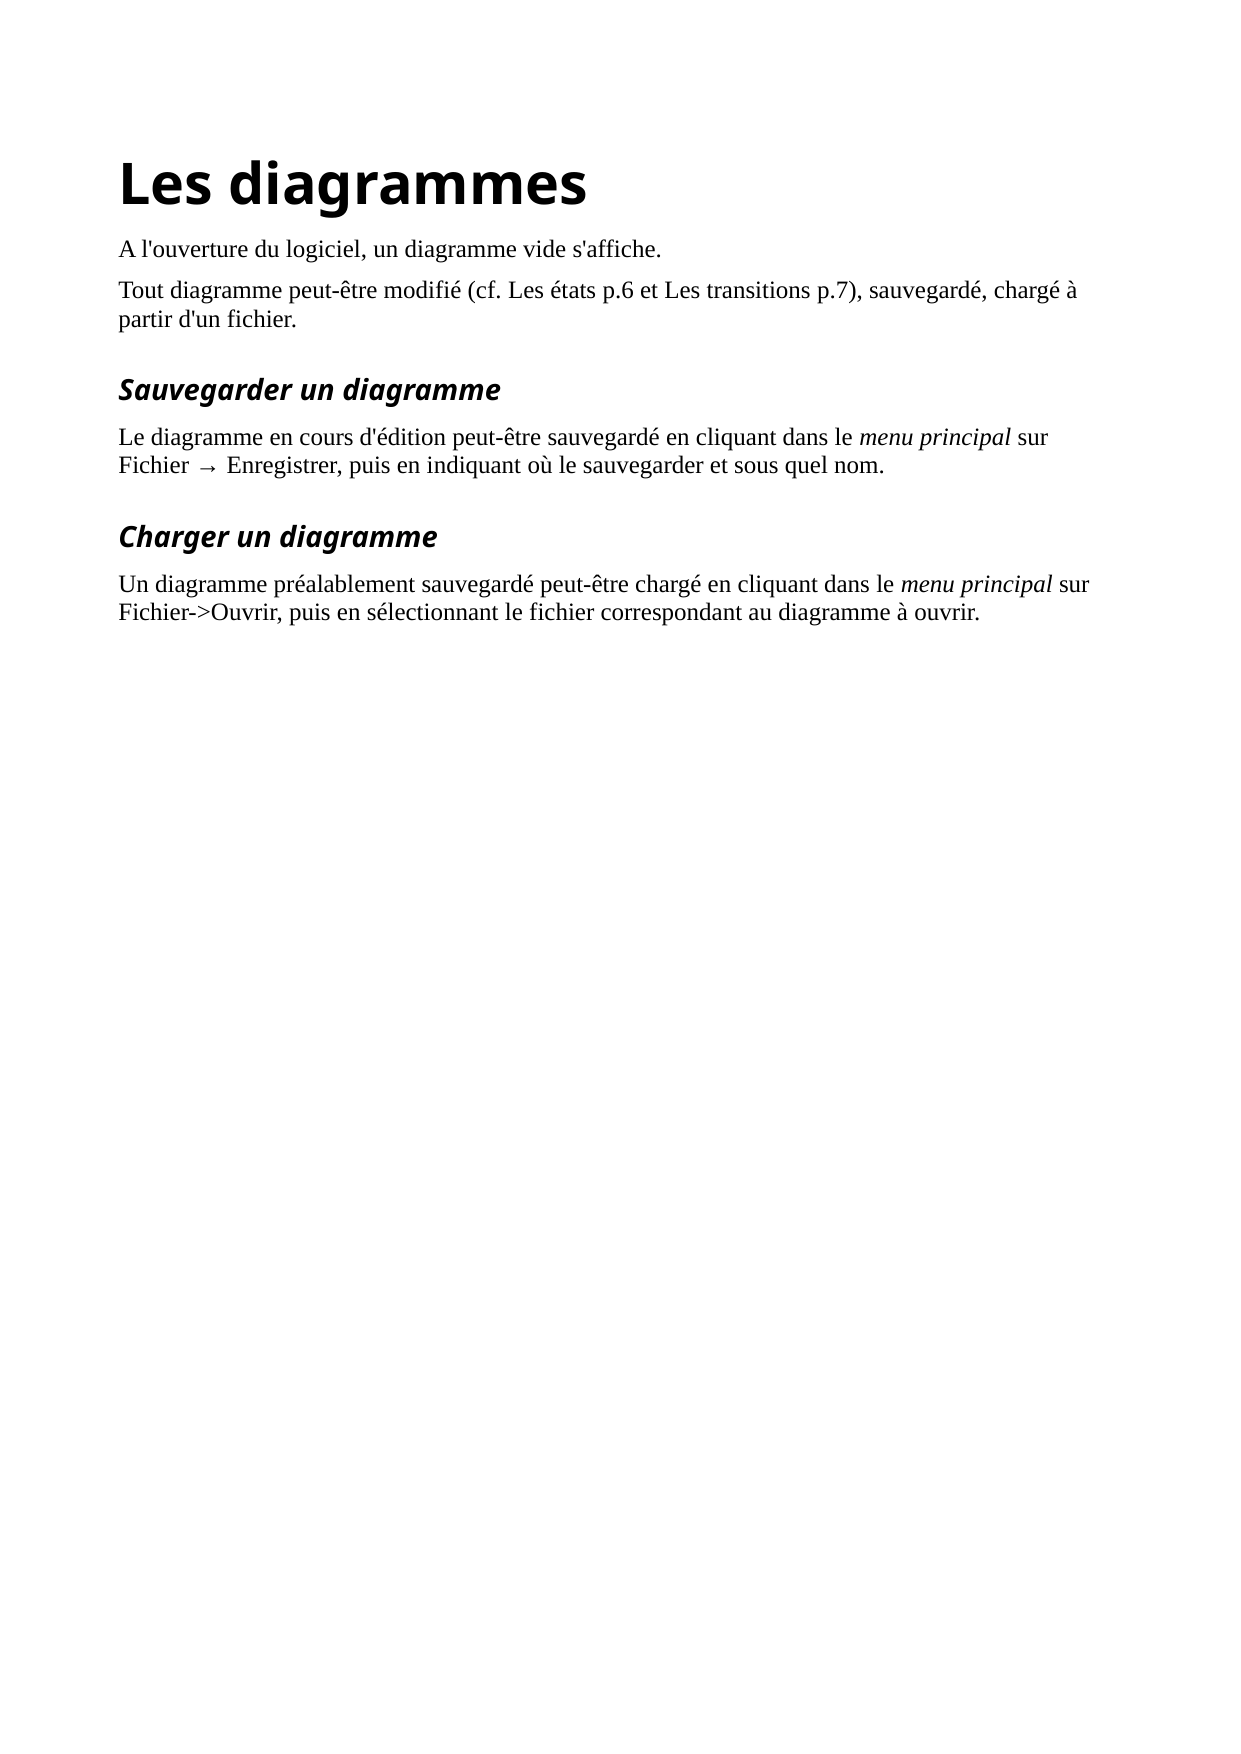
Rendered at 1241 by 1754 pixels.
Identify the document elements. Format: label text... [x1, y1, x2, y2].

subtitle Charger un diagramme [118, 517, 1122, 556]
subtitle Sauvegarder un diagramme [118, 370, 1122, 409]
text Tout diagramme peut-être modifié (cf. Les états p.6 et Les transitions p.7), sauvegardé, chargé à partir d'un fichier. [118, 275, 1122, 332]
text Un diagramme préalablement sauvegardé peut-être chargé en cliquant dans le menu principal sur Fichier->Ouvrir, puis en sélectionnant le fichier correspondant au diagramme à ouvrir. [118, 569, 1122, 626]
text Le diagramme en cours d'édition peut-être sauvegardé en cliquant dans le menu principal sur Fichier → Enregistrer, puis en indiquant où le sauvegarder et sous quel nom. [118, 422, 1122, 479]
text A l'ouverture du logiciel, un diagramme vide s'affiche. [118, 234, 1122, 262]
subtitle Les diagrammes [118, 143, 1122, 221]
